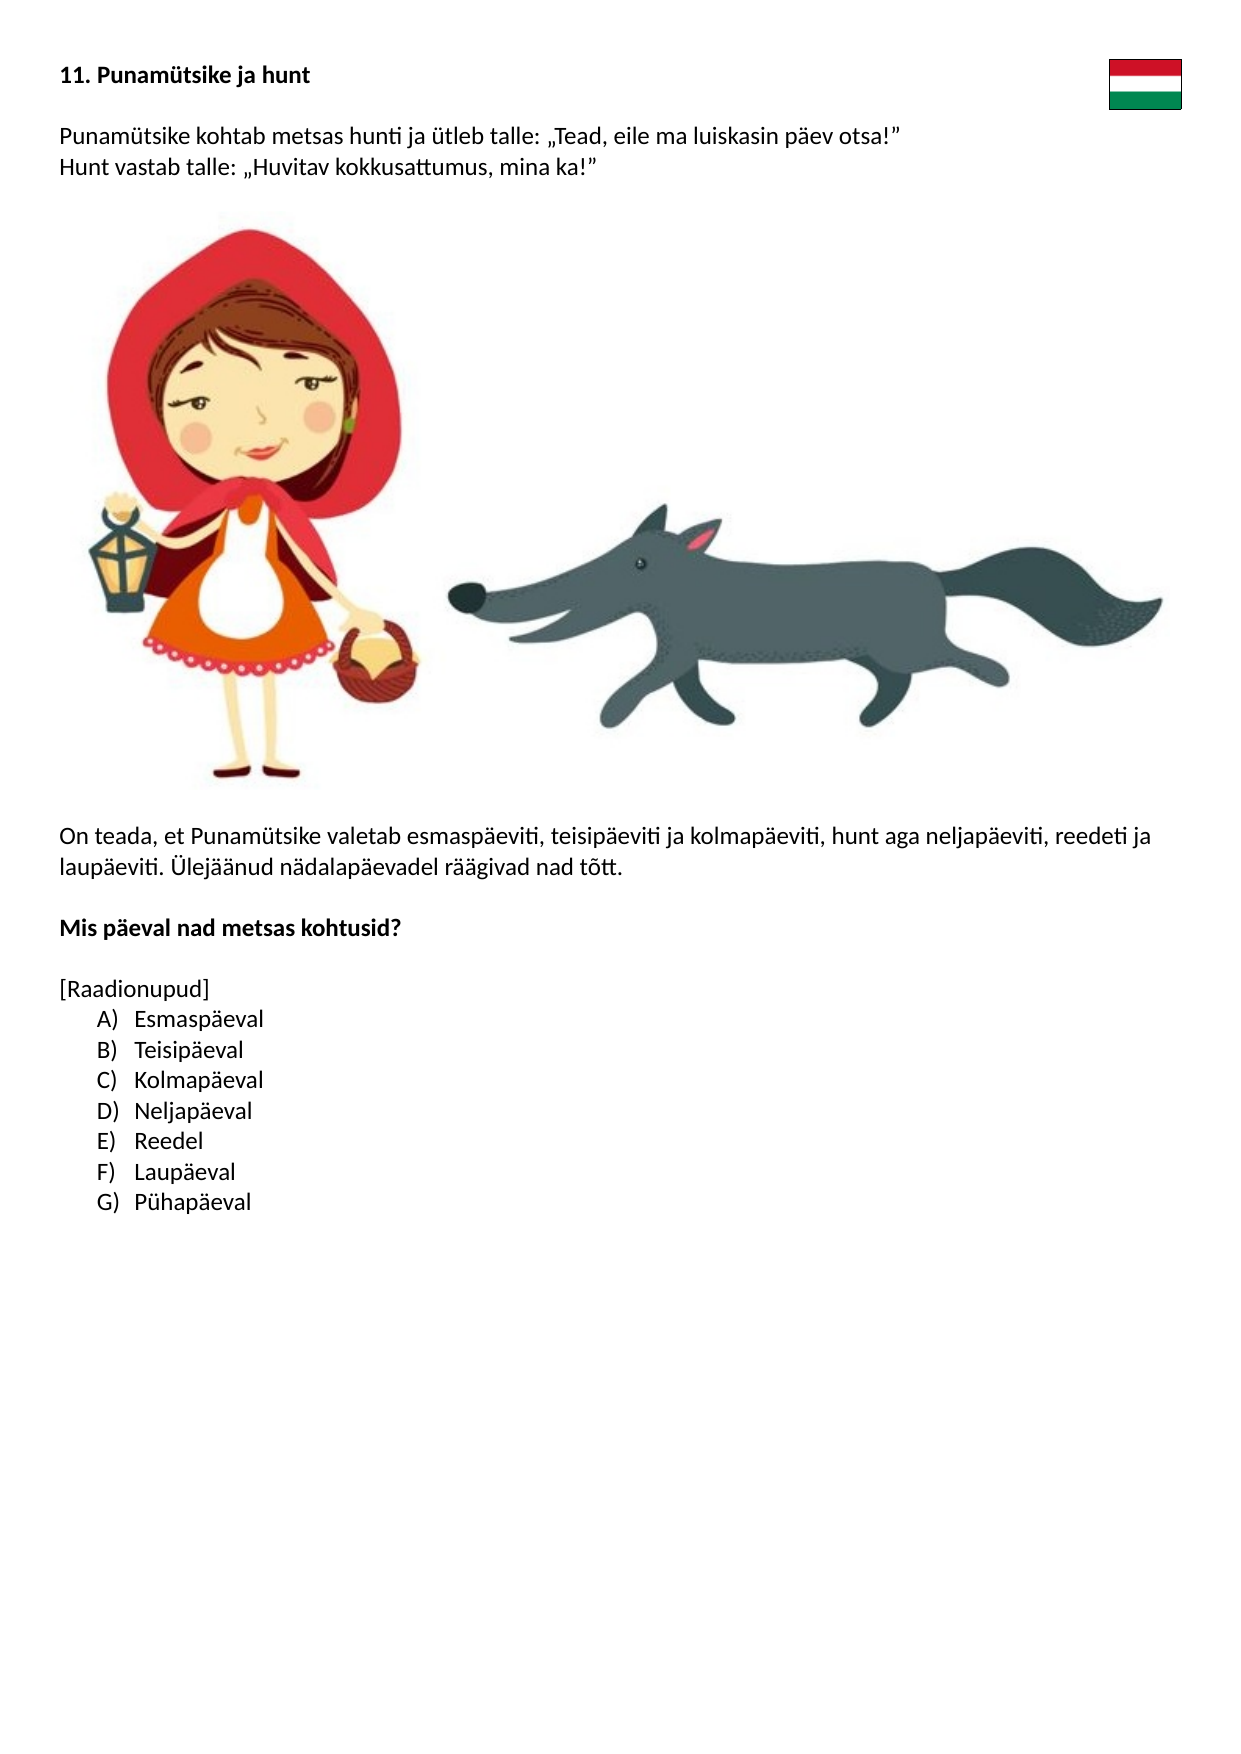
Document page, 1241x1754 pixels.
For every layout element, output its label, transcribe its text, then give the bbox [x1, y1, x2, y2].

text On teada, et Punamütsike valetab esmaspäeviti, teisipäeviti ja kolmapäeviti, hunt aga neljapäeviti, reedeti ja laupäeviti. Ülejäänud nädalapäevadel räägivad nad tõtt. [59, 820, 1181, 881]
picture [1110, 60, 1181, 109]
list Teisipäeval [97, 1034, 1181, 1064]
list Esmaspäeval [97, 1003, 1181, 1034]
text Punamütsike kohtab metsas hunti ja ütleb talle: „Tead, eile ma luiskasin päev otsa!” [59, 120, 1181, 151]
text Mis päeval nad metsas kohtusid? [59, 912, 1181, 942]
text [Raadionupud] [59, 973, 1181, 1003]
list Kolmapäeval [97, 1064, 1181, 1095]
text Hunt vastab talle: „Huvitav kokkusattumus, mina ka!” [59, 151, 1181, 181]
list Reedel [97, 1126, 1181, 1156]
list Neljapäeval [97, 1095, 1181, 1126]
picture [70, 211, 1170, 790]
list Pühapäeval [97, 1187, 1181, 1217]
list Laupäeval [97, 1156, 1181, 1187]
text 11. Punamütsike ja hunt [59, 59, 1109, 89]
